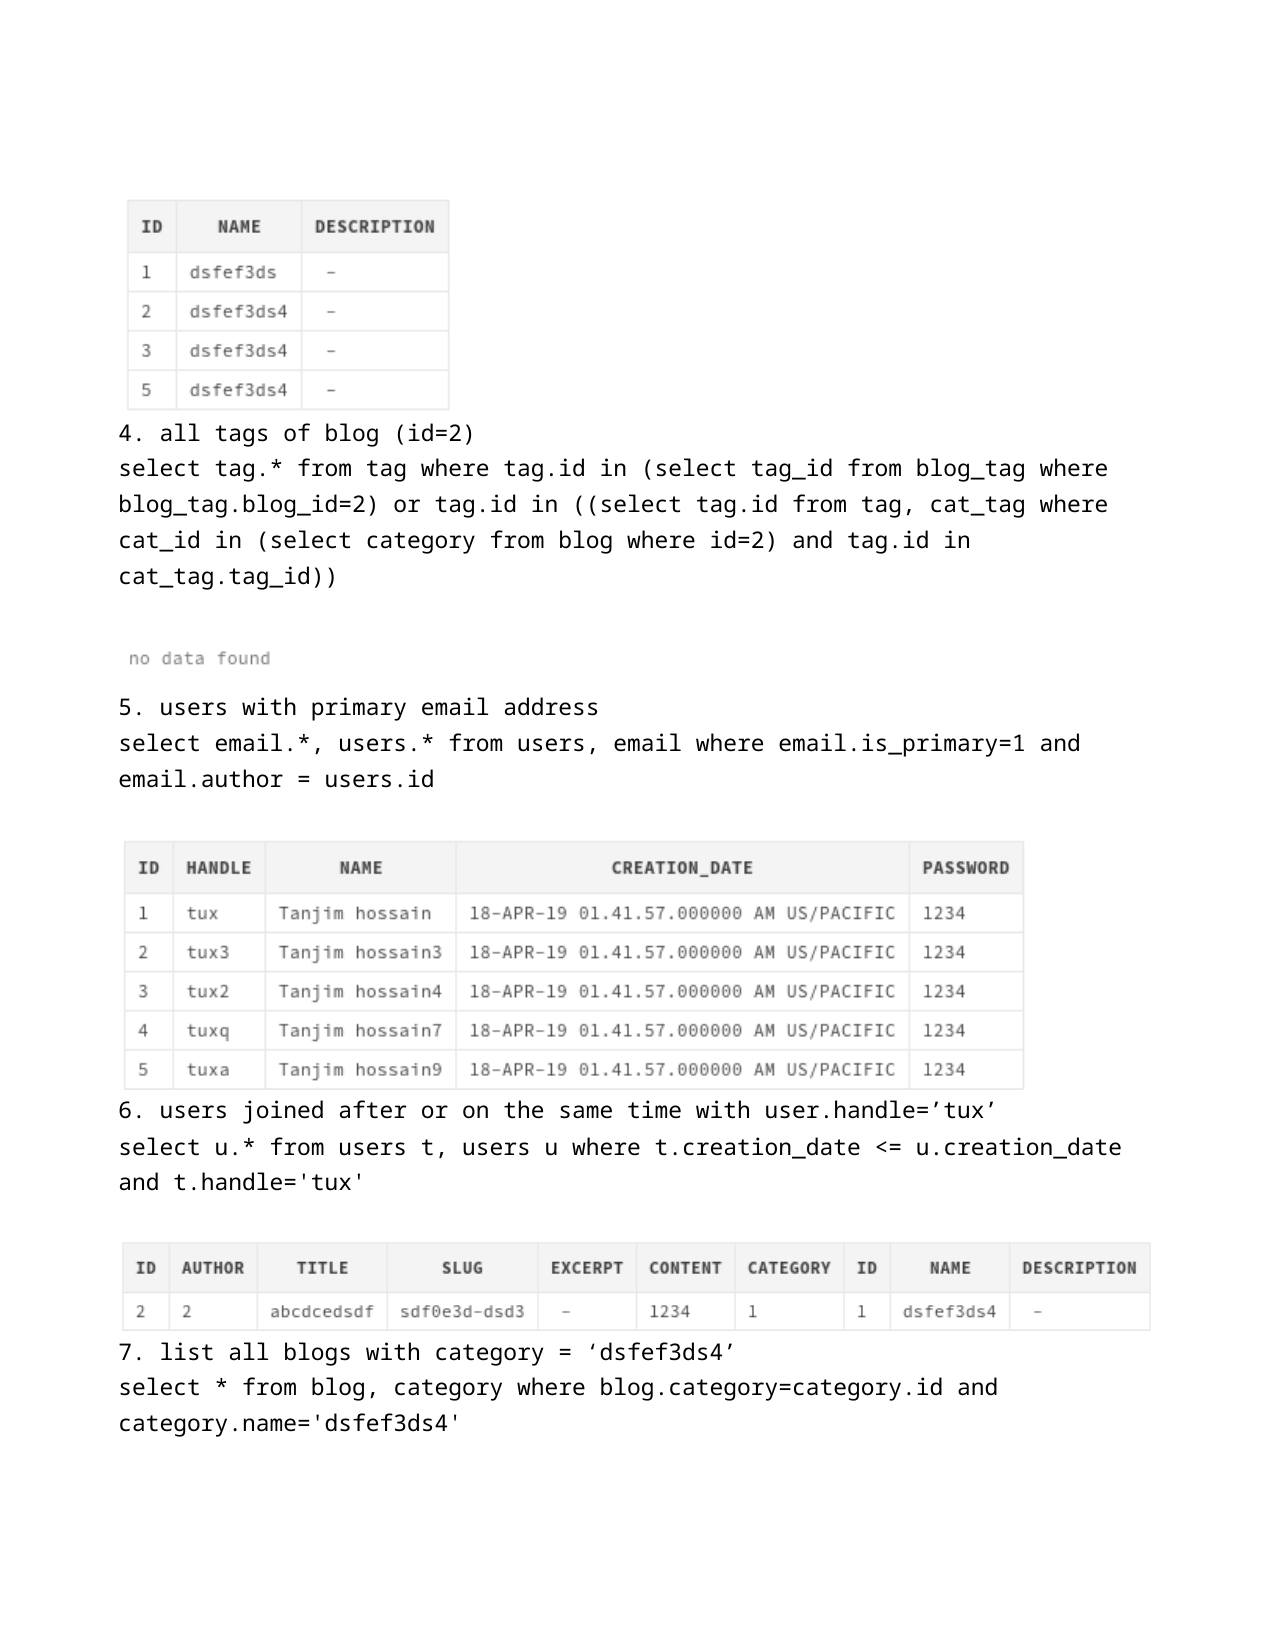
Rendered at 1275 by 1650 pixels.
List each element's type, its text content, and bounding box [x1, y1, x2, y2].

picture [118, 190, 453, 412]
text 4. all tags of blog (id=2) [118, 190, 1157, 448]
picture [118, 1238, 1157, 1331]
picture [118, 835, 1026, 1090]
text select tag.* from tag where tag.id in (select tag_id from blog_tag where blog_tag.blog_id=2) or tag.id in ((select tag.id from tag, cat_tag where cat_id in (select category from blog where id=2) and tag.id in cat_tag.tag_id)) [118, 452, 1157, 591]
text select * from blog, category where blog.category=category.id and category.name='dsfef3ds4' [118, 1371, 1157, 1438]
picture [118, 632, 287, 687]
text select email.*, users.* from users, email where email.is_primary=1 and email.author = users.id [118, 727, 1157, 794]
text 7. list all blogs with category = ‘dsfef3ds4’ [118, 1331, 1157, 1367]
text select u.* from users t, users u where t.creation_date <= u.creation_date and t.handle='tux' [118, 1130, 1157, 1198]
text 5. users with primary email address [118, 632, 1157, 723]
text 6. users joined after or on the same time with user.handle=’tux’ [118, 835, 1157, 1126]
